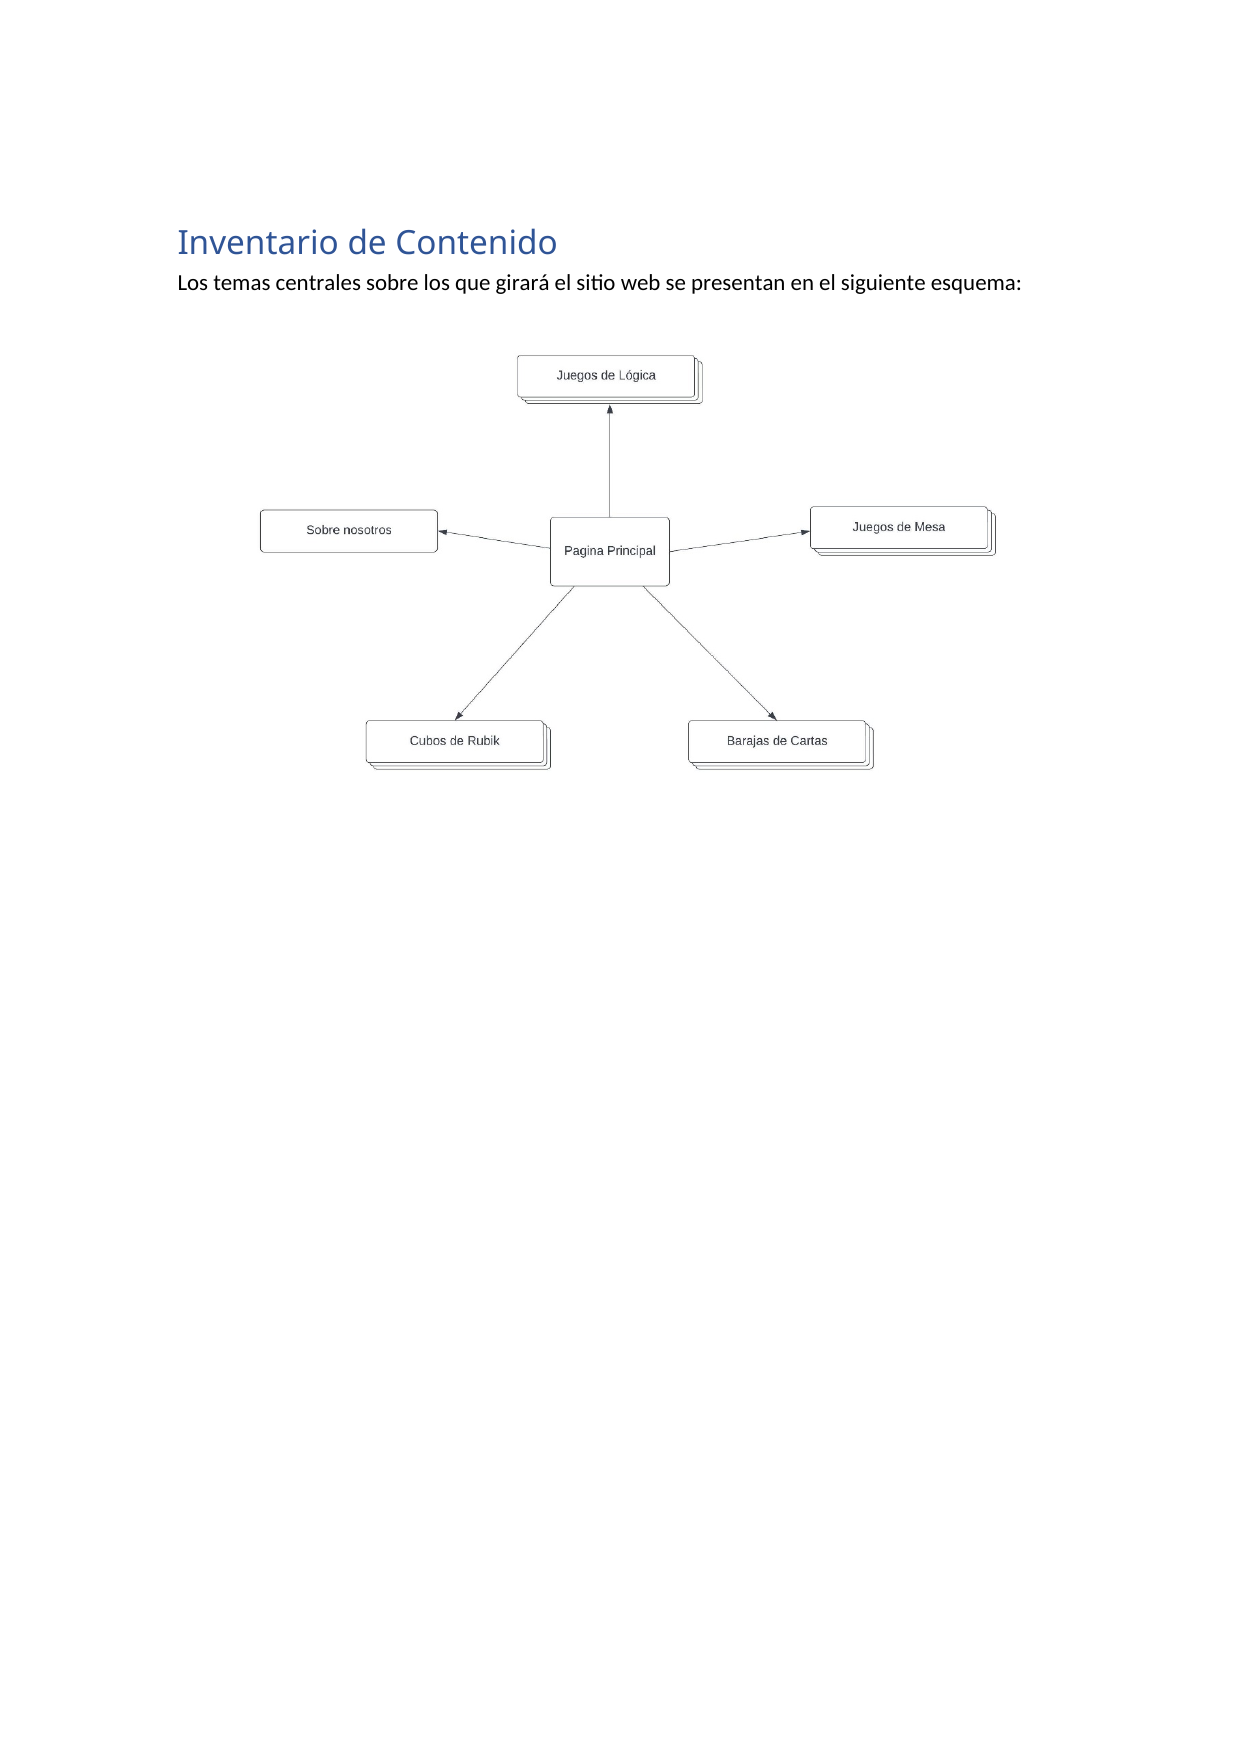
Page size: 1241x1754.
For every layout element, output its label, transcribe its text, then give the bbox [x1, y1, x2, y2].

subtitle Inventario de Contenido [177, 219, 1063, 264]
text Los temas centrales sobre los que girará el sitio web se presentan en el siguiente esquema: [177, 268, 1063, 296]
